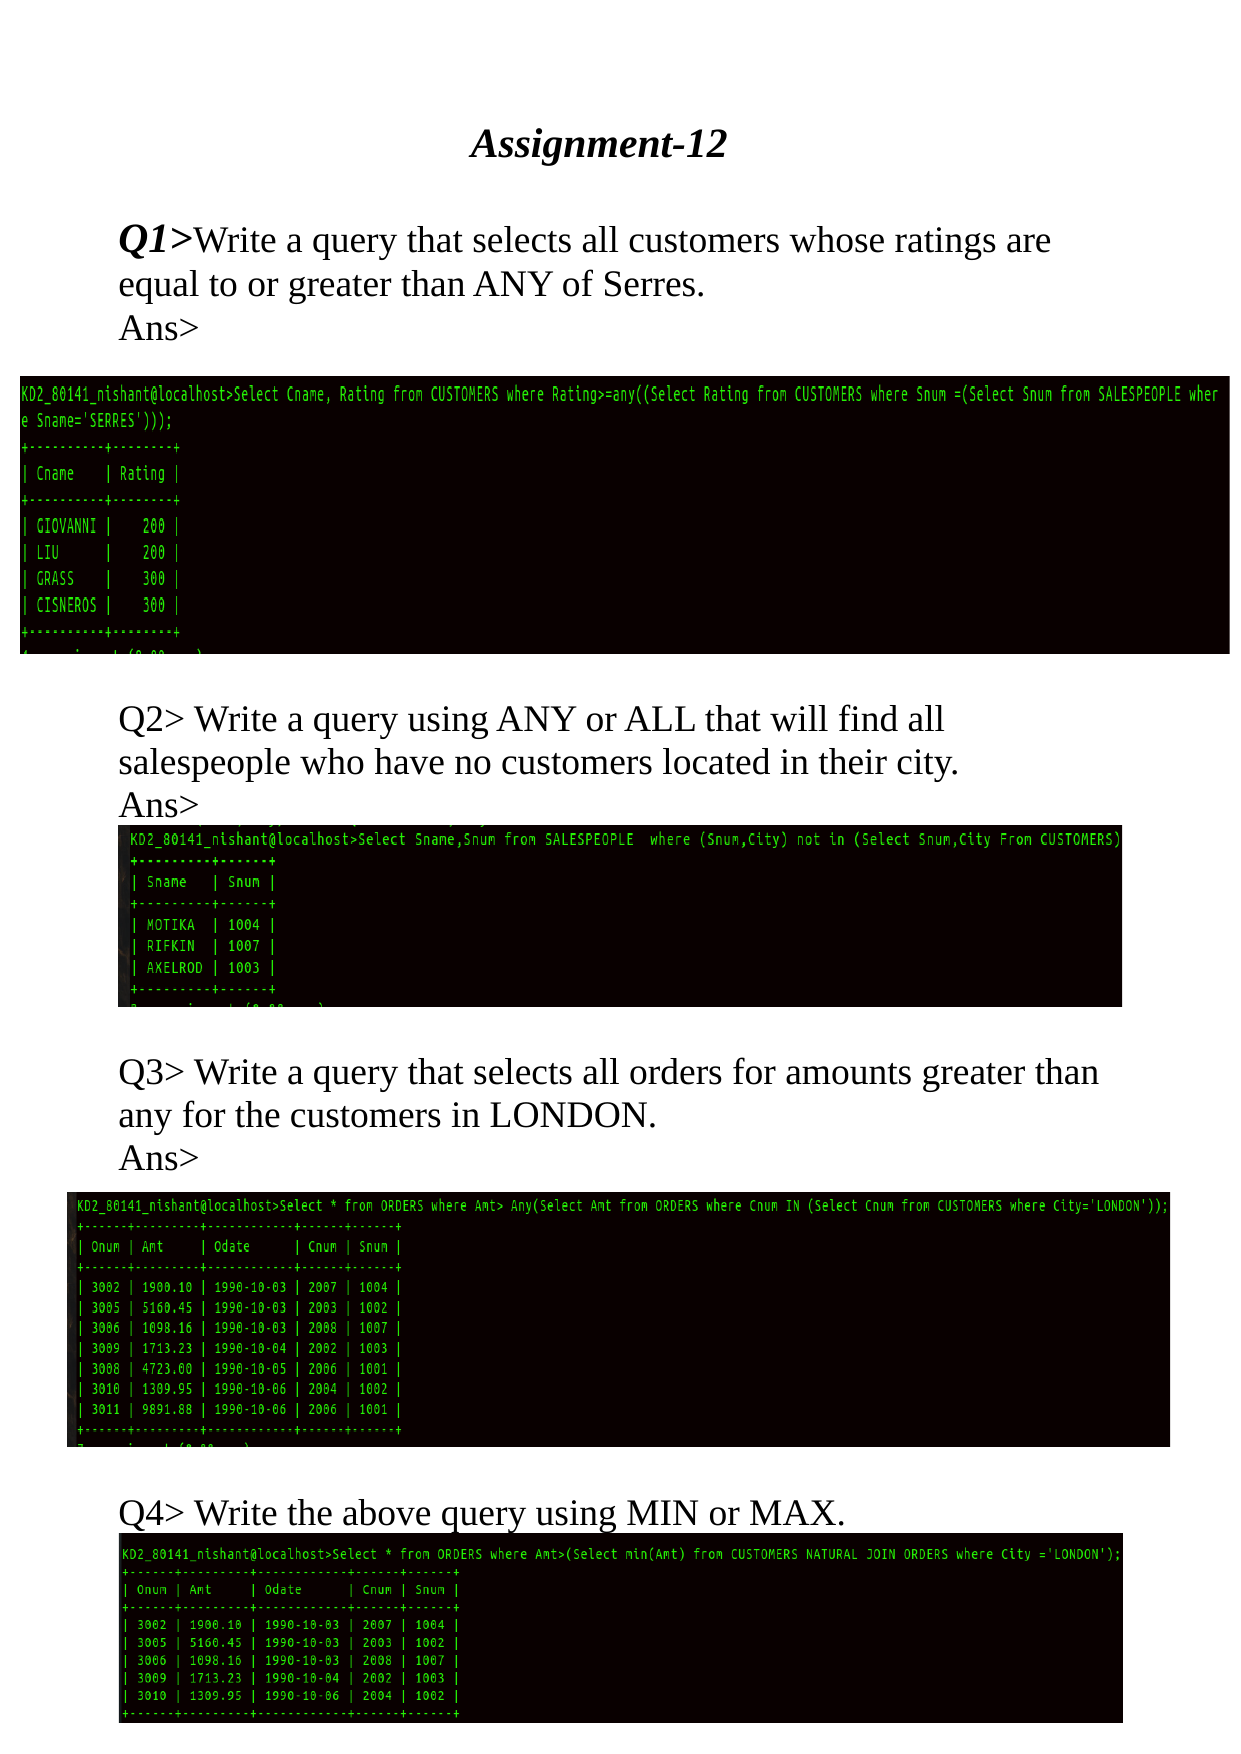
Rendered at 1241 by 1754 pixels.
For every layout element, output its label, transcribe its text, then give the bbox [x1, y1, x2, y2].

text Ans> [118, 1136, 1122, 1179]
text Q2> Write a query using ANY or ALL that will find all salespeople who have no customers located in their city. [118, 696, 1122, 783]
text Q1>Write a query that selects all customers whose ratings are equal to or greater than ANY of Serres. [118, 214, 1122, 305]
text Q3> Write a query that selects all orders for amounts greater than any for the customers in LONDON. [118, 1049, 1122, 1136]
text Ans> [118, 305, 1122, 348]
picture [118, 825, 1123, 1007]
picture [67, 1192, 1171, 1447]
text Ans> [118, 783, 1122, 825]
text Assignment-12 [118, 118, 1122, 166]
picture [118, 1533, 1123, 1723]
text Q4> Write the above query using MIN or MAX. [118, 1490, 1122, 1533]
picture [20, 376, 1230, 654]
